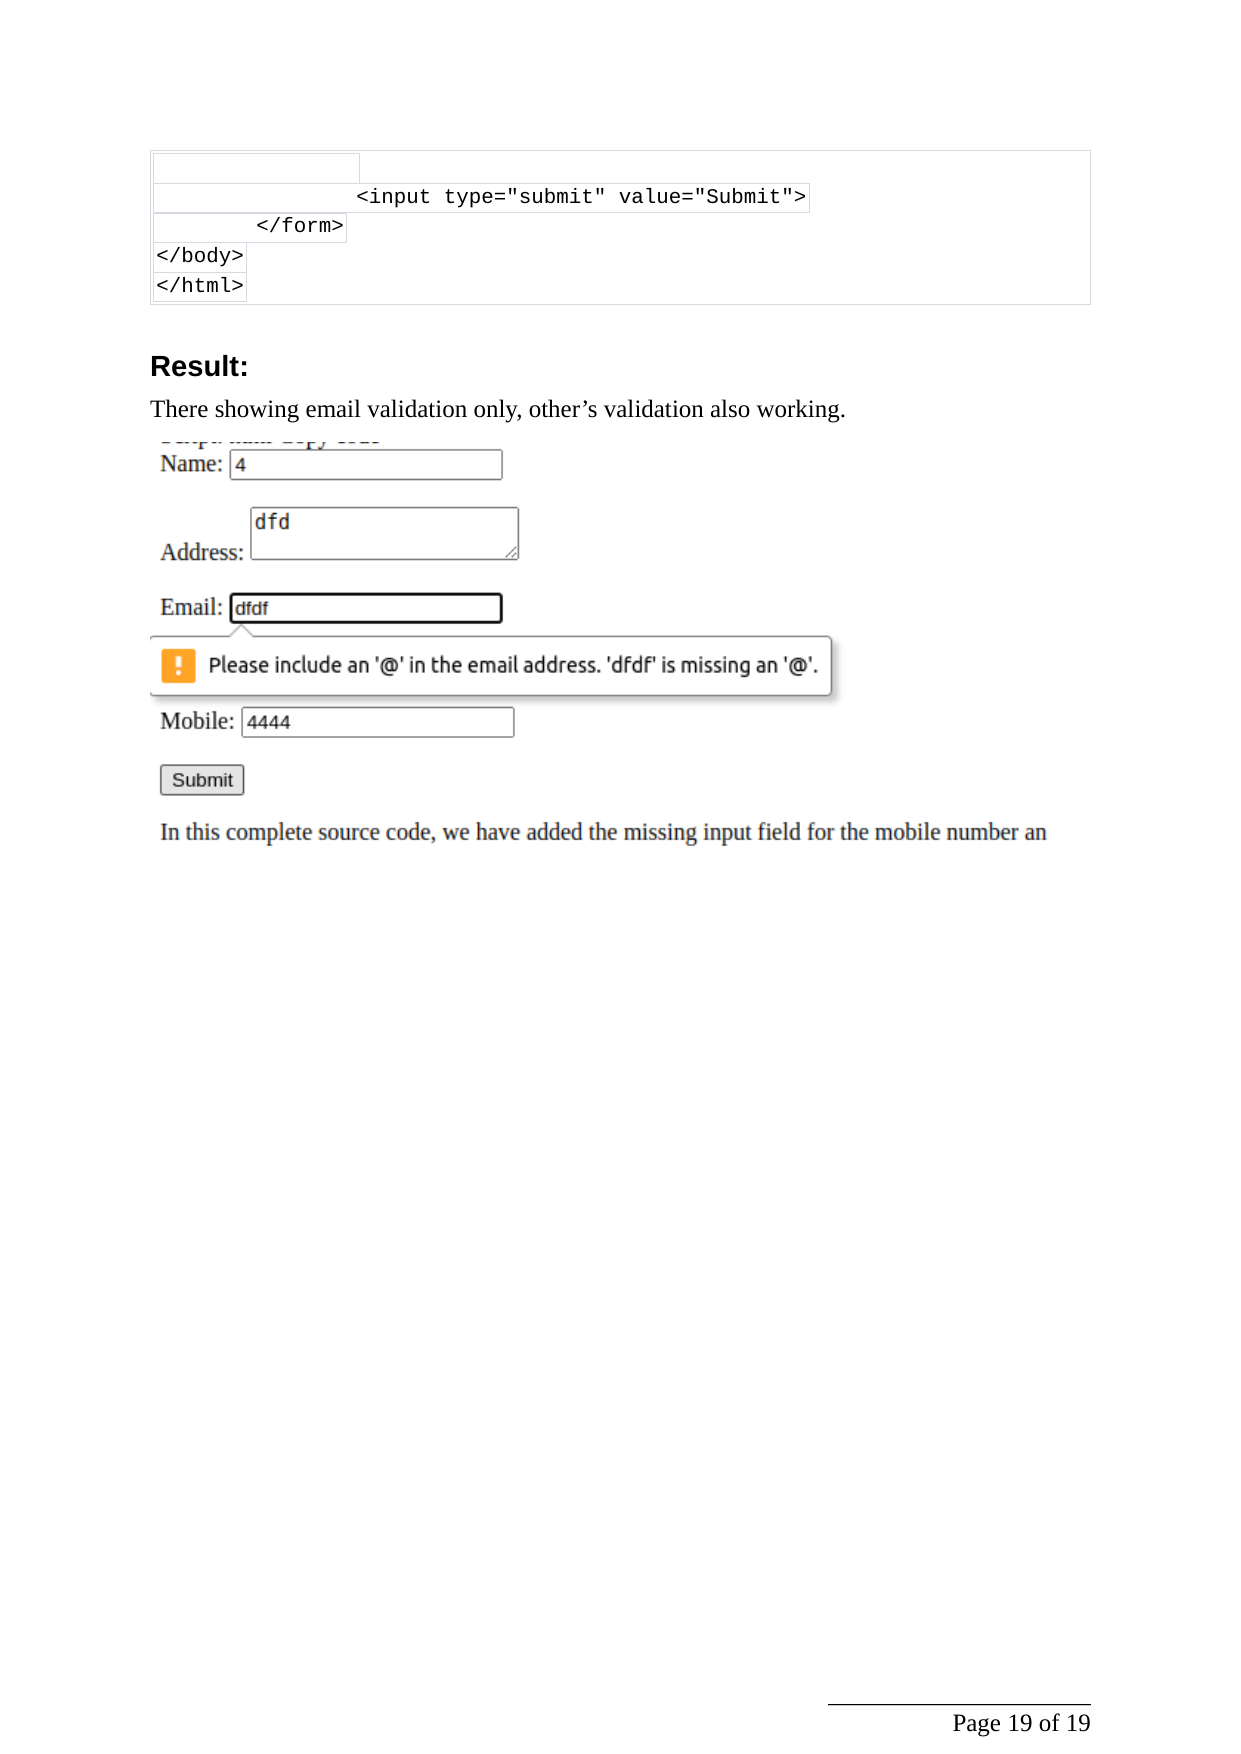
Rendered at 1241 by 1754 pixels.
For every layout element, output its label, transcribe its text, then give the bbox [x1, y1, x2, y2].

text [247, 239, 1090, 269]
text There showing email validation only, other’s validation also working. [150, 394, 1091, 423]
text <input type="submit" value="Submit"> [360, 180, 1090, 209]
text </body> [154, 243, 246, 269]
text </form> [154, 214, 346, 239]
text [347, 209, 1090, 239]
picture [150, 442, 1091, 886]
text <input type="submit" value="Submit"> [154, 184, 809, 209]
text </html> [151, 269, 1090, 304]
subtitle Result: [150, 348, 1091, 382]
